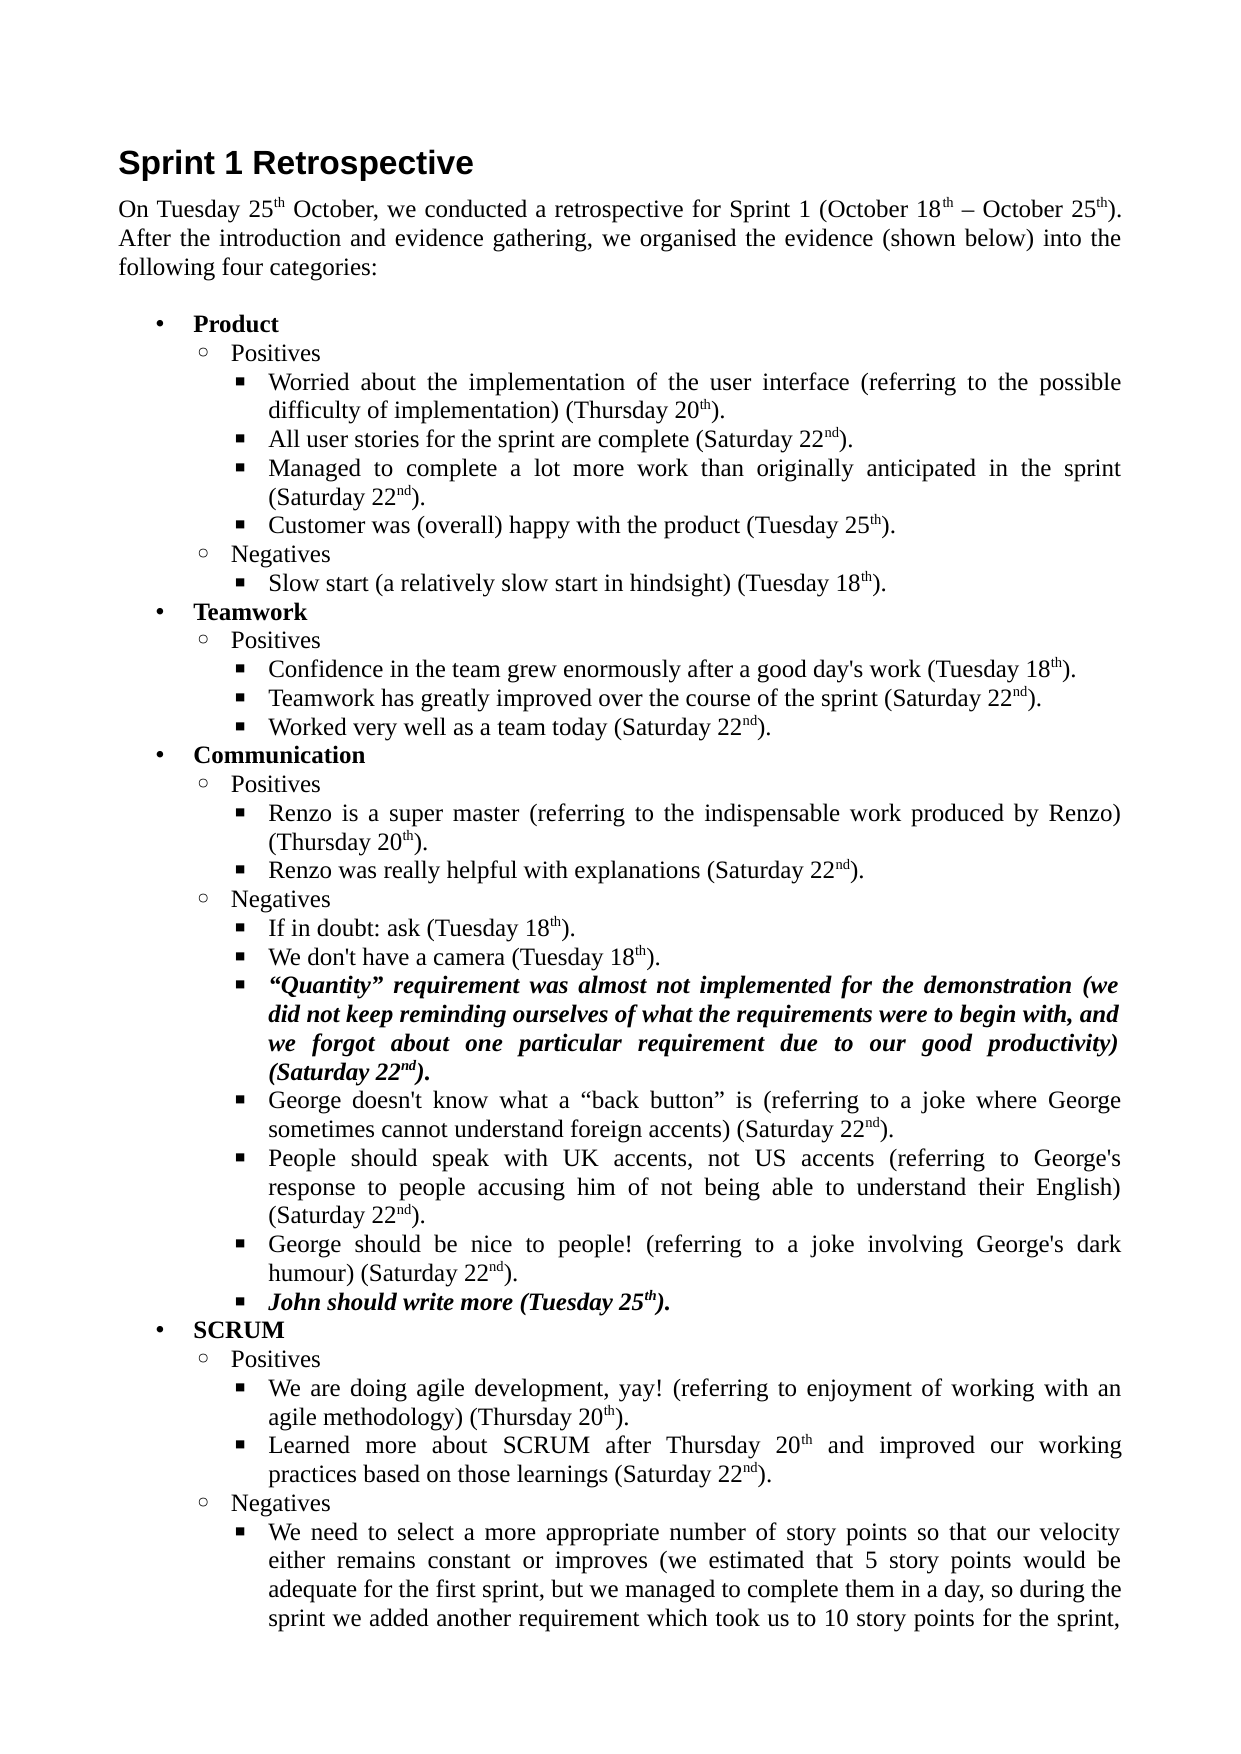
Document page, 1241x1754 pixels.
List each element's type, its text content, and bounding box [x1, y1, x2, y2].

list Teamwork has greatly improved over the course of the sprint (Saturday 22nd). [231, 683, 1122, 712]
subtitle Sprint 1 Retrospective [118, 143, 1122, 182]
list “Quantity” requirement was almost not implemented for the demonstration (we did not keep reminding ourselves of what the requirements were to begin with, and we forgot about one particular requirement due to our good productivity) (Saturday 22nd). [231, 971, 1122, 1086]
list Negatives [193, 539, 1122, 568]
list Learned more about SCRUM after Thursday 20th and improved our working practices based on those learnings (Saturday 22nd). [231, 1431, 1122, 1488]
list Customer was (overall) happy with the product (Tuesday 25th). [231, 511, 1122, 539]
list George doesn't know what a “back button” is (referring to a joke where George sometimes cannot understand foreign accents) (Saturday 22nd). [231, 1086, 1122, 1143]
list Positives [193, 338, 1122, 367]
list Managed to complete a lot more work than originally anticipated in the sprint (Saturday 22nd). [231, 453, 1122, 511]
list Renzo was really helpful with explanations (Saturday 22nd). [231, 856, 1122, 884]
list George should be nice to people! (referring to a joke involving George's dark humour) (Saturday 22nd). [231, 1229, 1122, 1287]
list We are doing agile development, yay! (referring to enjoyment of working with an agile methodology) (Thursday 20th). [231, 1373, 1122, 1431]
list Communication [156, 741, 1122, 769]
list People should speak with UK accents, not US accents (referring to George's response to people accusing him of not being able to understand their English) (Saturday 22nd). [231, 1143, 1122, 1229]
list Teamwork [156, 597, 1122, 626]
list SCRUM [156, 1316, 1122, 1344]
list Worked very well as a team today (Saturday 22nd). [231, 712, 1122, 741]
list Negatives [193, 1488, 1122, 1517]
list Positives [193, 1344, 1122, 1373]
list Positives [193, 769, 1122, 798]
list Negatives [193, 884, 1122, 913]
list Positives [193, 626, 1122, 654]
list If in doubt: ask (Tuesday 18th). [231, 913, 1122, 942]
list Renzo is a super master (referring to the indispensable work produced by Renzo) (Thursday 20th). [231, 798, 1122, 856]
text On Tuesday 25th October, we conducted a retrospective for Sprint 1 (October 18th – October 25th). After the introduction and evidence gathering, we organised the evidence (shown below) into the following four categories: [118, 194, 1122, 281]
list All user stories for the sprint are complete (Saturday 22nd). [231, 424, 1122, 453]
list Confidence in the team grew enormously after a good day's work (Tuesday 18th). [231, 654, 1122, 683]
list Worried about the implementation of the user interface (referring to the possible difficulty of implementation) (Thursday 20th). [231, 367, 1122, 424]
list We need to select a more appropriate number of story points so that our velocity either remains constant or improves (we estimated that 5 story points would be adequate for the first sprint, but we managed to complete them in a day, so during the sprint we added another requirement which took us to 10 story points for the sprint, [231, 1517, 1122, 1632]
list John should write more (Tuesday 25th). [231, 1287, 1122, 1316]
list Product [156, 309, 1122, 338]
list Slow start (a relatively slow start in hindsight) (Tuesday 18th). [231, 568, 1122, 597]
list We don't have a camera (Tuesday 18th). [231, 942, 1122, 971]
